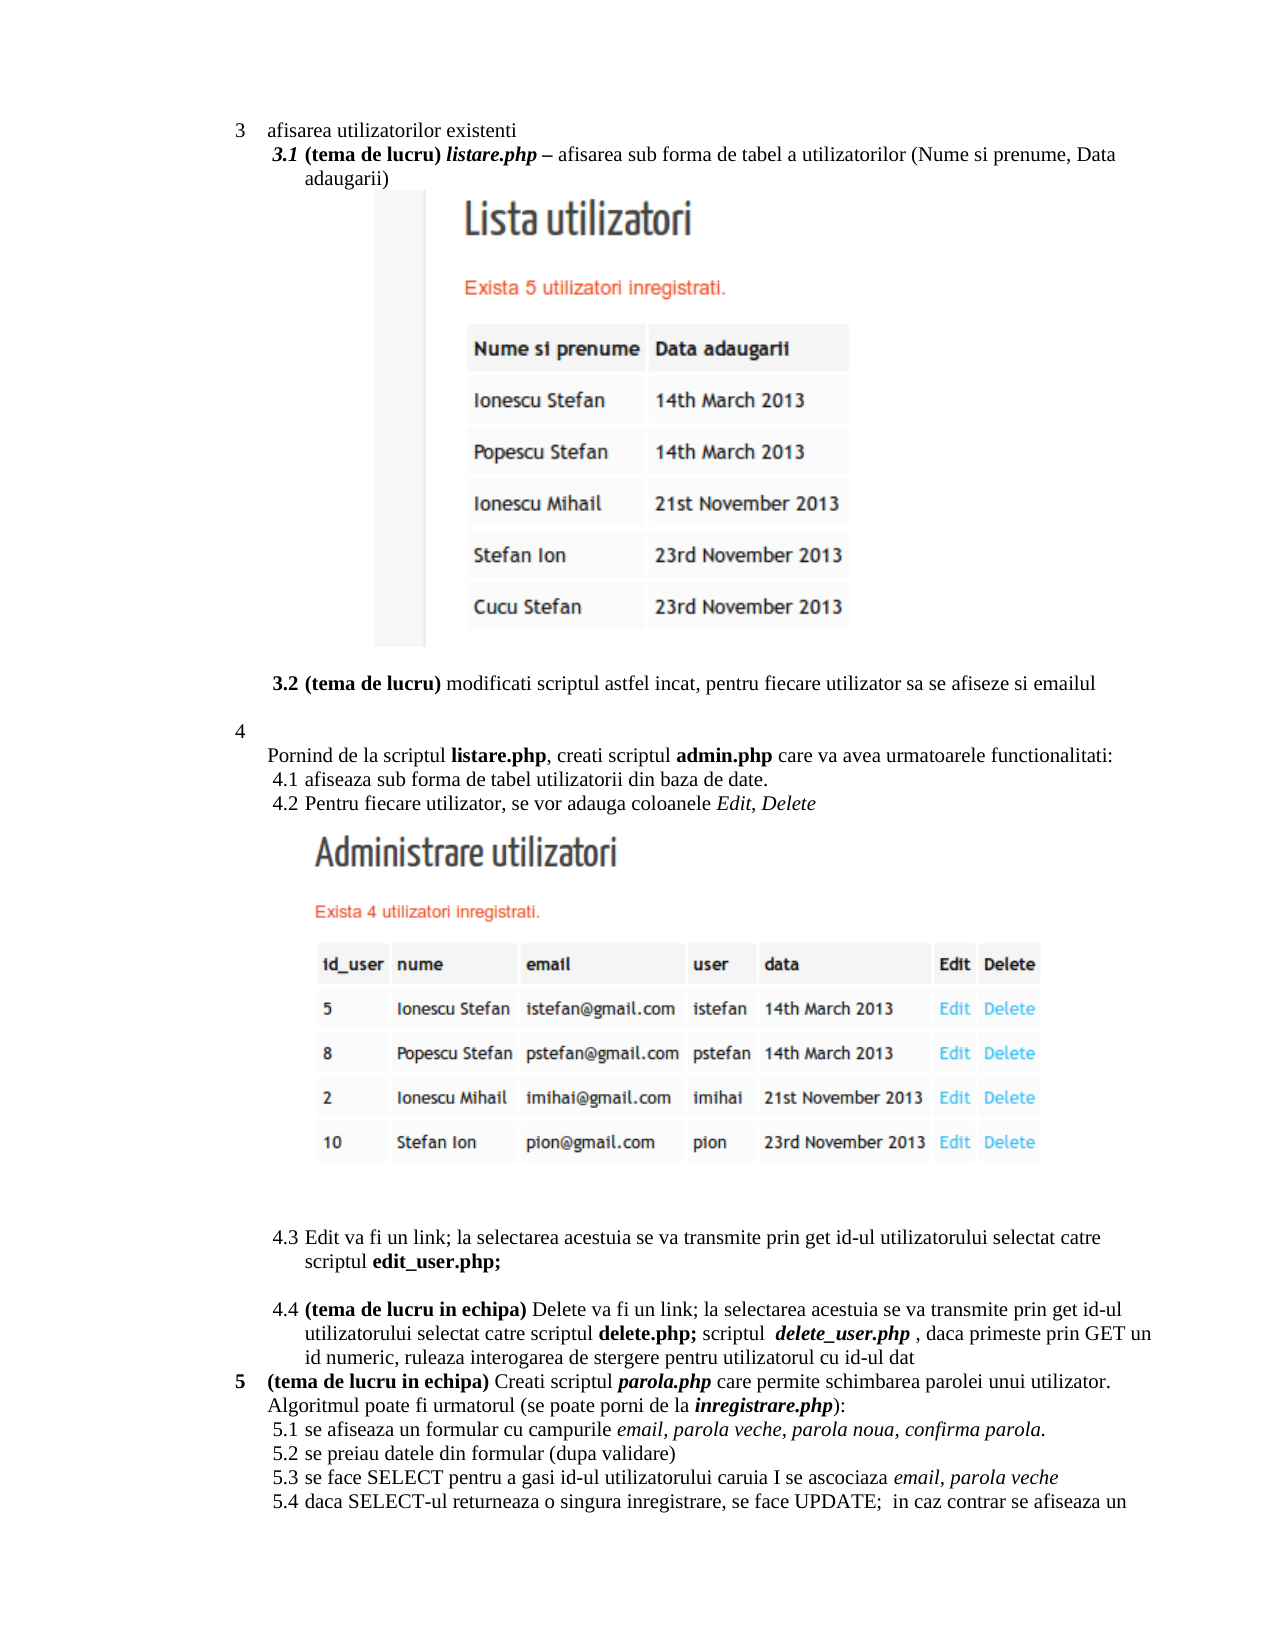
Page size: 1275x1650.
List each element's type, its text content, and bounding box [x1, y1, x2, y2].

list afiseaza sub forma de tabel utilizatorii din baza de date. [267, 767, 1157, 791]
list (tema de lucru) listare.php – afisarea sub forma de tabel a utilizatorilor (Nume si prenume, Data adaugarii) [267, 142, 1157, 190]
list Pentru fiecare utilizator, se vor adauga coloanele Edit, Delete [267, 791, 1157, 815]
list se preiau datele din formular (dupa validare) [267, 1441, 1157, 1465]
picture [374, 190, 901, 647]
list Edit va fi un link; la selectarea acestuia se va transmite prin get id-ul utilizatorului selectat catre scriptul edit_user.php; [267, 1225, 1157, 1273]
list se afiseaza un formular cu campurile email, parola veche, parola noua, confirma parola. [267, 1417, 1157, 1441]
list (tema de lucru) modificati scriptul astfel incat, pentru fiecare utilizator sa se afiseze si emailul [267, 671, 1157, 695]
list (tema de lucru in echipa) Creati scriptul parola.php care permite schimbarea parolei unui utilizator. Algoritmul poate fi urmatorul (se poate porni de la inregistrare.php): [229, 1369, 1157, 1417]
list se face SELECT pentru a gasi id-ul utilizatorului caruia I se ascociaza email, parola veche [267, 1465, 1157, 1489]
picture [303, 815, 1159, 1201]
list daca SELECT-ul returneaza o singura inregistrare, se face UPDATE; in caz contrar se afiseaza un [267, 1489, 1157, 1513]
list (tema de lucru in echipa) Delete va fi un link; la selectarea acestuia se va transmite prin get id-ul utilizatorului selectat catre scriptul delete.php; scriptul delete_user.php , daca primeste prin GET un id numeric, ruleaza interogarea de stergere pentru utilizatorul cu id-ul dat [267, 1297, 1157, 1369]
list afisarea utilizatorilor existenti [229, 118, 1157, 142]
list Pornind de la scriptul listare.php, creati scriptul admin.php care va avea urmatoarele functionalitati: [229, 743, 1157, 767]
